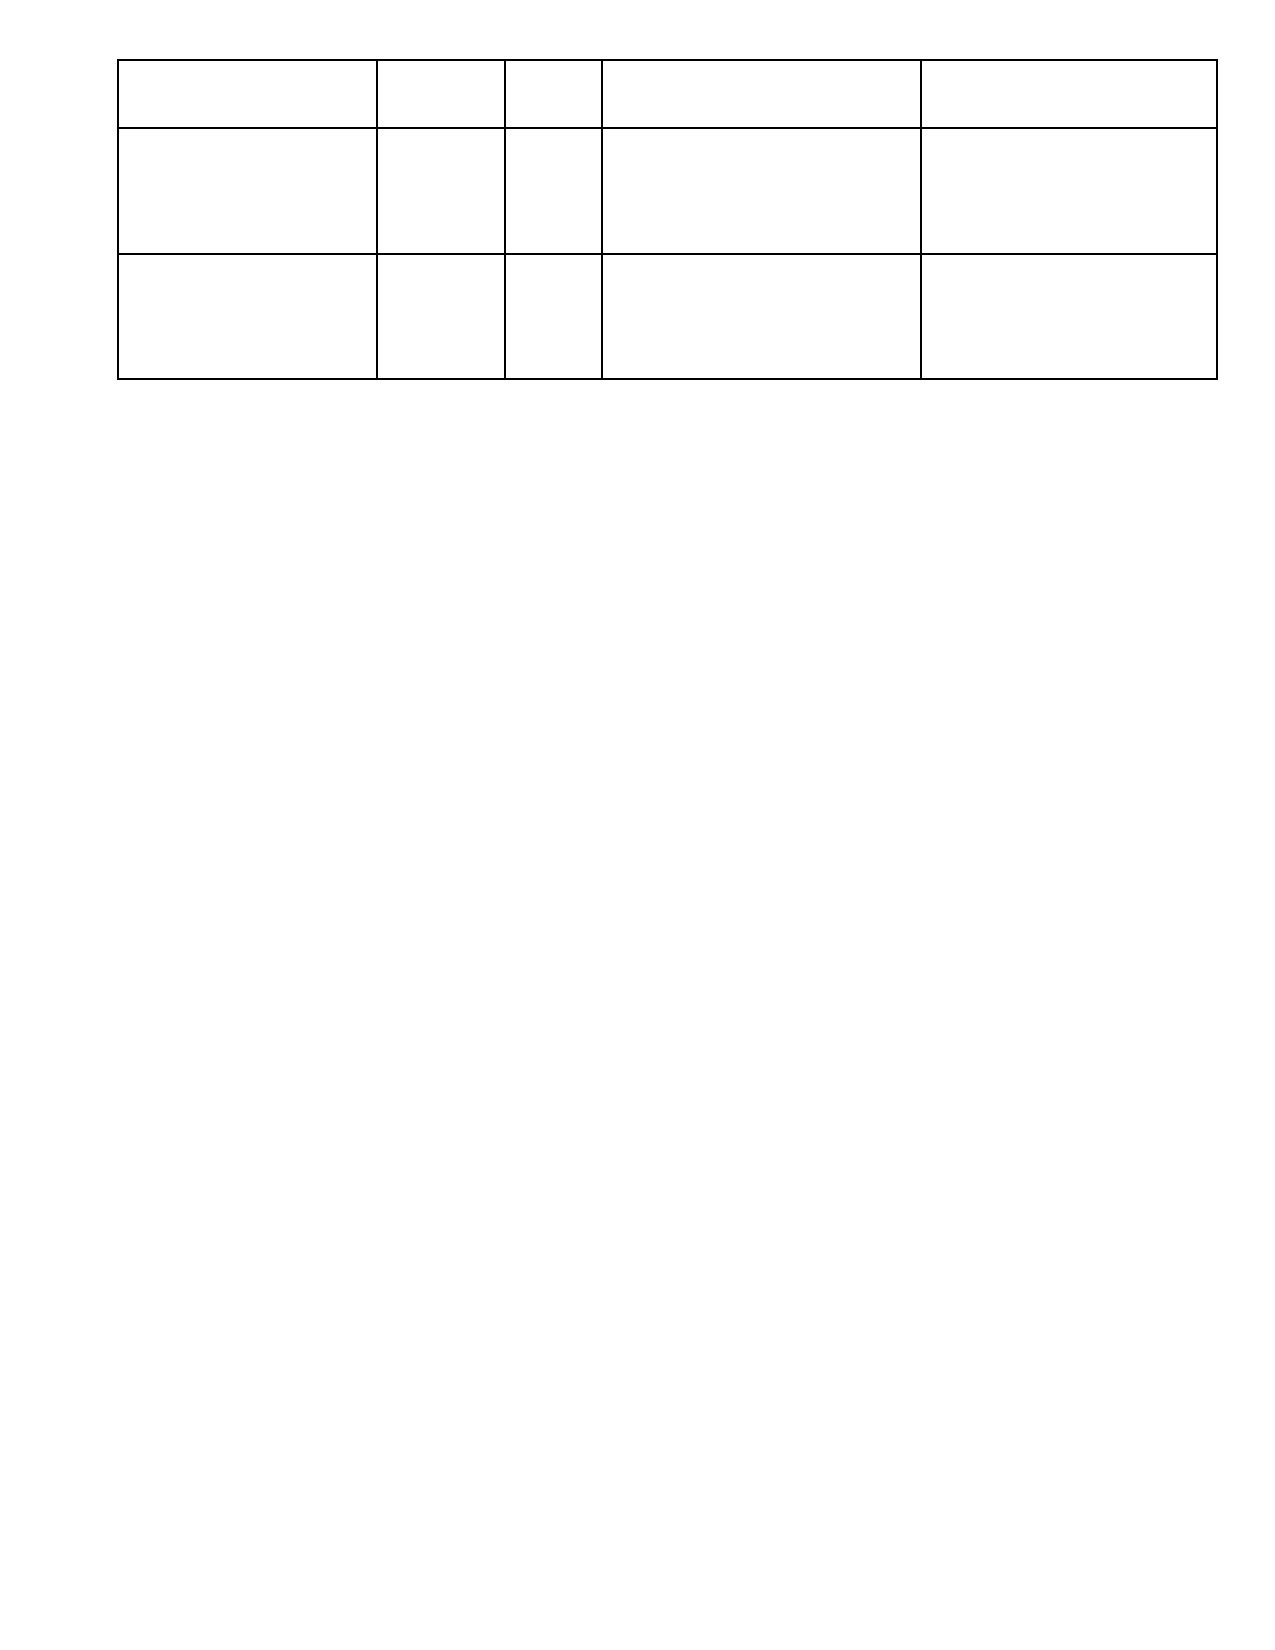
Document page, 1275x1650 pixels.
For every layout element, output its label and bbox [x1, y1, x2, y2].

table_cell [922, 255, 1216, 378]
table_cell [603, 61, 920, 127]
table_cell [922, 61, 1216, 127]
table_cell [119, 255, 376, 378]
table_cell [506, 255, 601, 378]
table_cell [506, 61, 601, 127]
table_cell [119, 129, 376, 253]
table_cell [378, 129, 504, 253]
table_cell [922, 129, 1216, 253]
table_cell [603, 255, 920, 378]
table_cell [603, 129, 920, 253]
table_cell [119, 61, 376, 127]
table_cell [506, 129, 601, 253]
table_cell [378, 61, 504, 127]
table_cell [378, 255, 504, 378]
